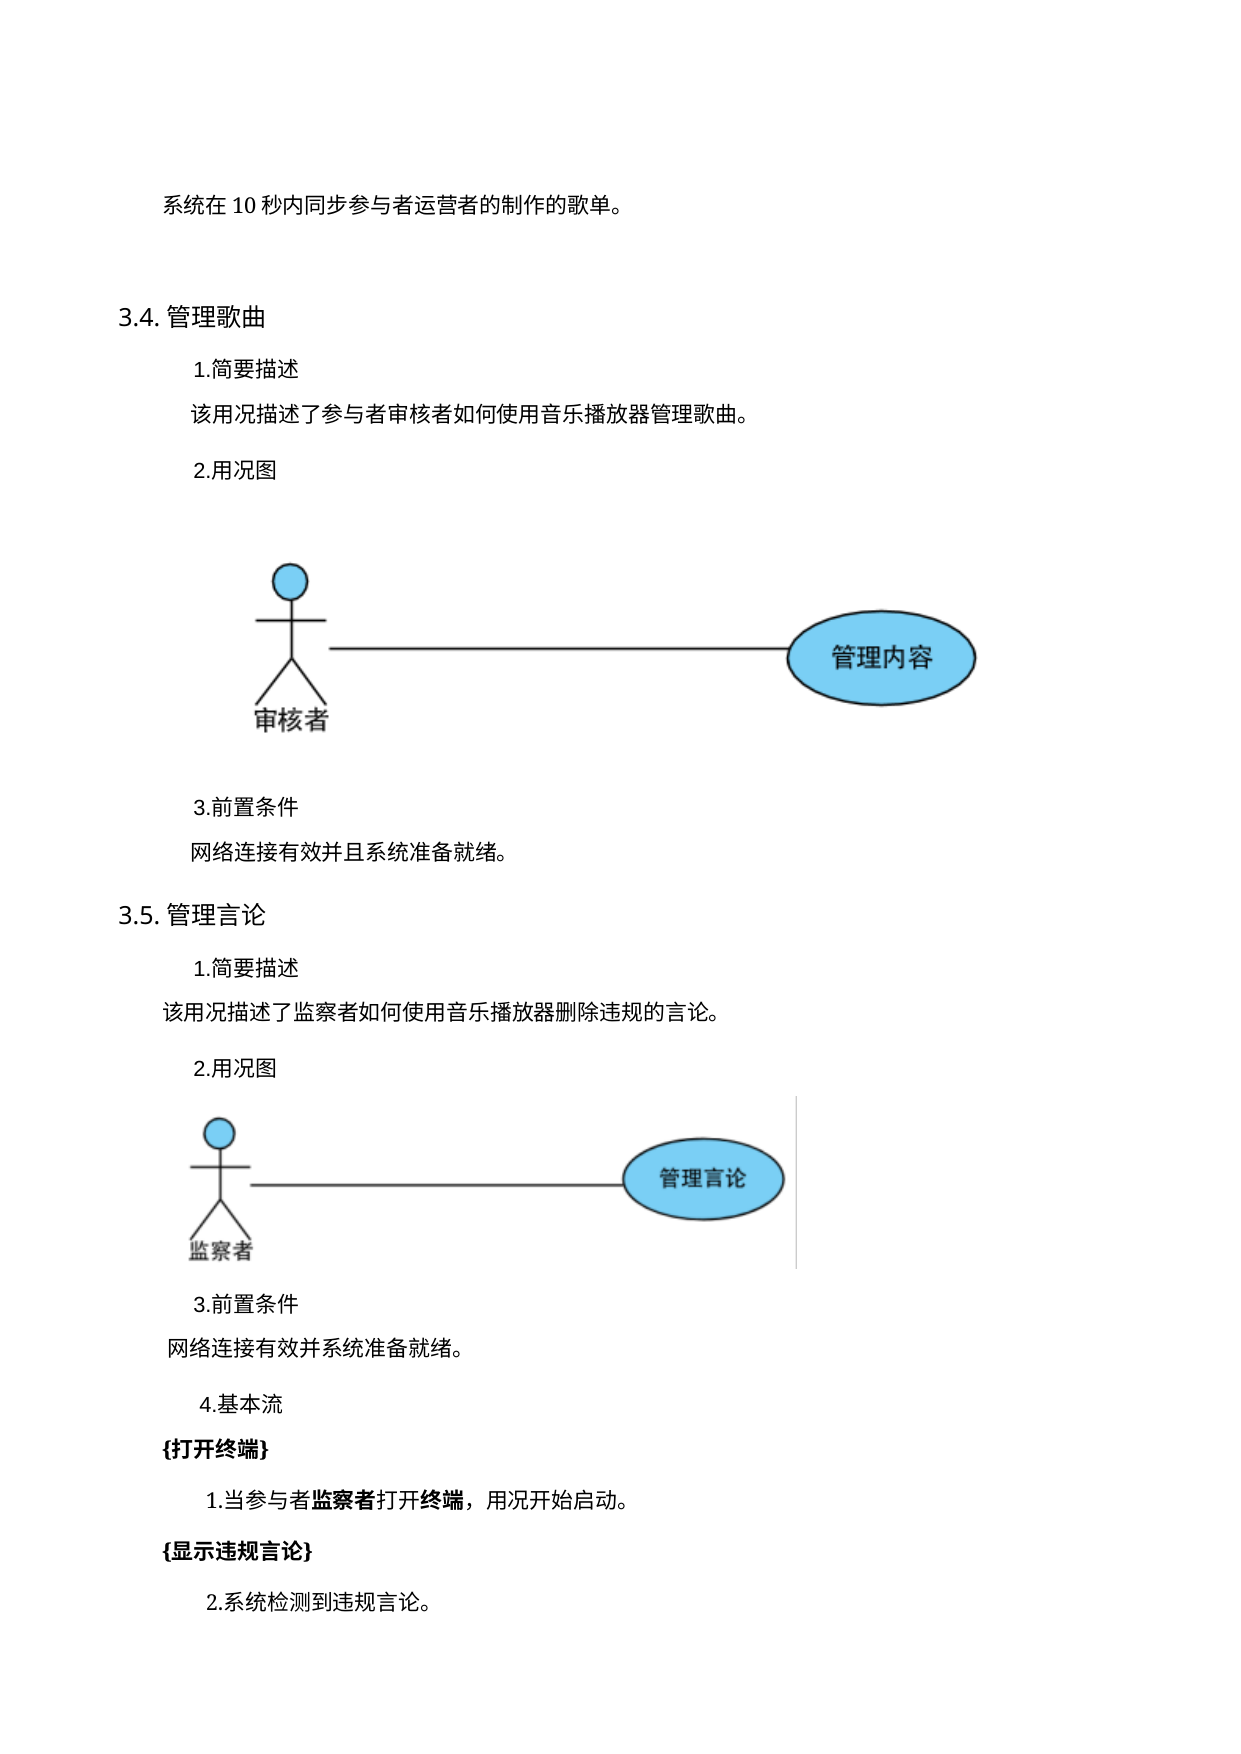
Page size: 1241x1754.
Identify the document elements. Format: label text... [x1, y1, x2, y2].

text {显示违规言论} [118, 1534, 1122, 1566]
subtitle 管理言论 [118, 895, 1122, 932]
subtitle 1.简要描述 [118, 352, 1122, 384]
subtitle 3.前置条件 [118, 1287, 1122, 1318]
text 1.当参与者监察者打开终端，用况开始启动。 [118, 1483, 1122, 1514]
subtitle 2.用况图 [118, 1051, 1122, 1083]
text 网络连接有效并且系统准备就绪。 [118, 834, 1122, 866]
subtitle 2.用况图 [118, 453, 1122, 485]
picture [249, 548, 992, 750]
picture [153, 1096, 798, 1269]
text 该用况描述了参与者审核者如何使用音乐播放器管理歌曲。 [118, 397, 1122, 428]
subtitle 4.基本流 [118, 1387, 1122, 1419]
subtitle 1.简要描述 [118, 951, 1122, 982]
subtitle 3.前置条件 [118, 790, 1122, 822]
text 该用况描述了监察者如何使用音乐播放器删除违规的言论。 [118, 995, 1122, 1027]
text {打开终端} [118, 1432, 1122, 1463]
text 系统在10秒内同步参与者运营者的制作的歌单。 [118, 188, 1122, 219]
text 网络连接有效并系统准备就绪。 [118, 1331, 1122, 1363]
subtitle 管理歌曲 [118, 297, 1122, 333]
text 2.系统检测到违规言论。 [118, 1585, 1122, 1617]
